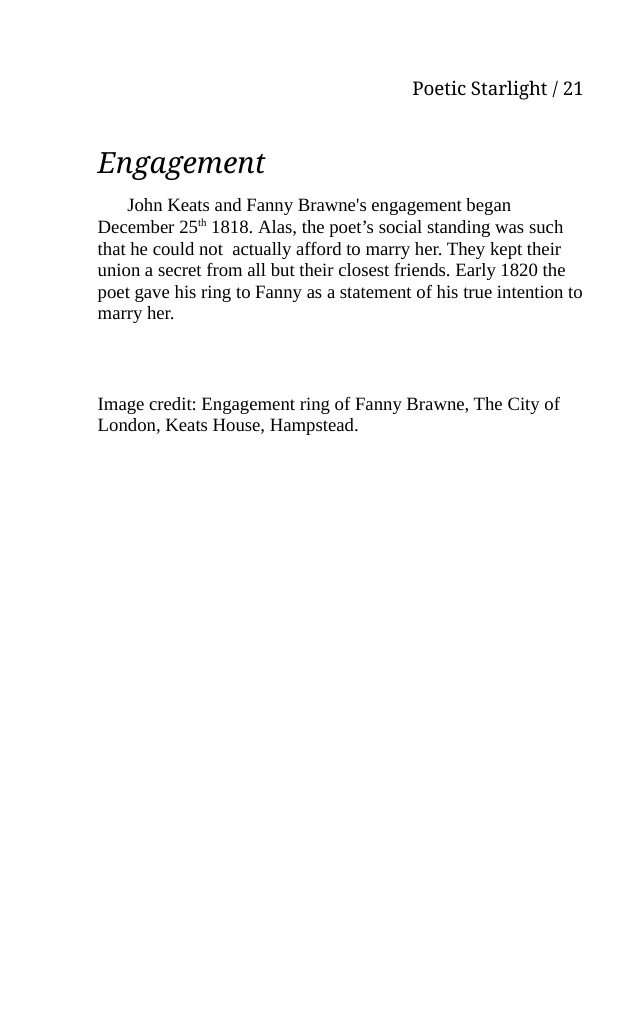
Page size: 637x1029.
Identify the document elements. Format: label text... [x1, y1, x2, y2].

text John Keats and Fanny Brawne's engagement began December 25th 1818. Alas, the poet’s social standing was such that he could not actually afford to marry her. They kept their union a secret from all but their closest friends. Early 1820 the poet gave his ring to Fanny as a statement of his true intention to marry her. [97, 194, 583, 324]
text Image credit: Engagement ring of Fanny Brawne, The City of London, Keats House, Hampstead. [97, 393, 583, 436]
subtitle Engagement [97, 142, 583, 182]
